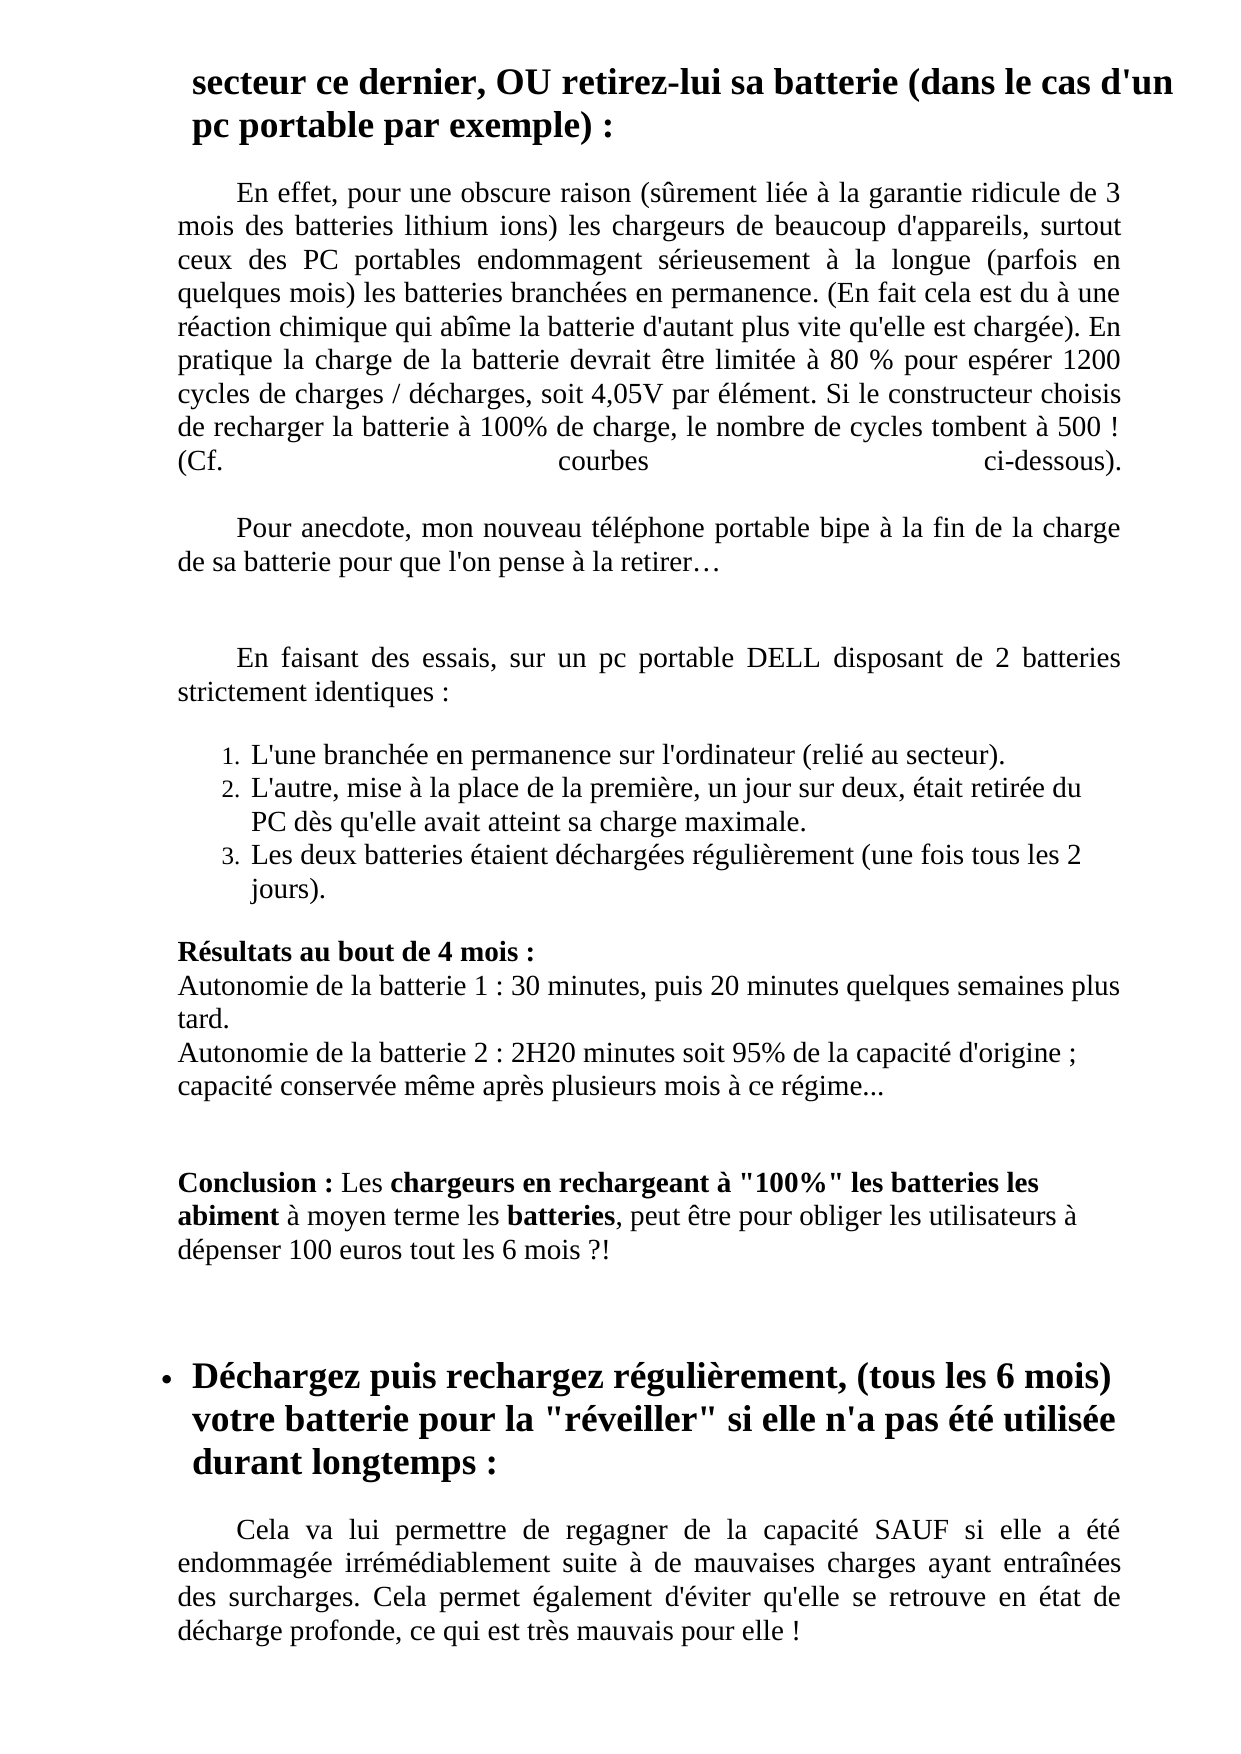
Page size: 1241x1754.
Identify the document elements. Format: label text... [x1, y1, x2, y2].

text En faisant des essais, sur un pc portable DELL disposant de 2 batteries strictement identiques : [177, 607, 1122, 707]
list secteur ce dernier, OU retirez-lui sa batterie (dans le cas d'un pc portable par exemple) : [162, 59, 1181, 145]
list L'une branchée en permanence sur l'ordinateur (relié au secteur). [221, 737, 1122, 770]
text Cela va lui permettre de regagner de la capacité SAUF si elle a été endommagée irrémédiablement suite à de mauvaises charges ayant entraînées des surcharges. Cela permet également d'éviter qu'elle se retrouve en état de décharge profonde, ce qui est très mauvais pour elle ! [177, 1512, 1122, 1646]
text Conclusion : Les chargeurs en rechargeant à "100%" les batteries les abiment à moyen terme les batteries, peut être pour obliger les utilisateurs à dépenser 100 euros tout les 6 mois ?! [177, 1131, 1122, 1265]
text En effet, pour une obscure raison (sûrement liée à la garantie ridicule de 3 mois des batteries lithium ions) les chargeurs de beaucoup d'appareils, surtout ceux des PC portables endommagent sérieusement à la longue (parfois en quelques mois) les batteries branchées en permanence. (En fait cela est du à une réaction chimique qui abîme la batterie d'autant plus vite qu'elle est chargée). En pratique la charge de la batterie devrait être limitée à 80 % pour espérer 1200 cycles de charges / décharges, soit 4,05V par élément. Si le constructeur choisis de recharger la batterie à 100% de charge, le nombre de cycles tombent à 500 ! (Cf. courbes ci-dessous). Pour anecdote, mon nouveau téléphone portable bipe à la fin de la charge de sa batterie pour que l'on pense à la retirer… [177, 175, 1122, 577]
list L'autre, mise à la place de la première, un jour sur deux, était retirée du PC dès qu'elle avait atteint sa charge maximale. [221, 770, 1122, 837]
list Les deux batteries étaient déchargées régulièrement (une fois tous les 2 jours). [221, 837, 1122, 904]
text Résultats au bout de 4 mois : Autonomie de la batterie 1 : 30 minutes, puis 20 minutes quelques semaines plus tard. Autonomie de la batterie 2 : 2H20 minutes soit 95% de la capacité d'origine ; capacité conservée même après plusieurs mois à ce régime... [177, 934, 1122, 1102]
list Déchargez puis rechargez régulièrement, (tous les 6 mois) votre batterie pour la "réveiller" si elle n'a pas été utilisée durant longtemps : [162, 1353, 1181, 1482]
